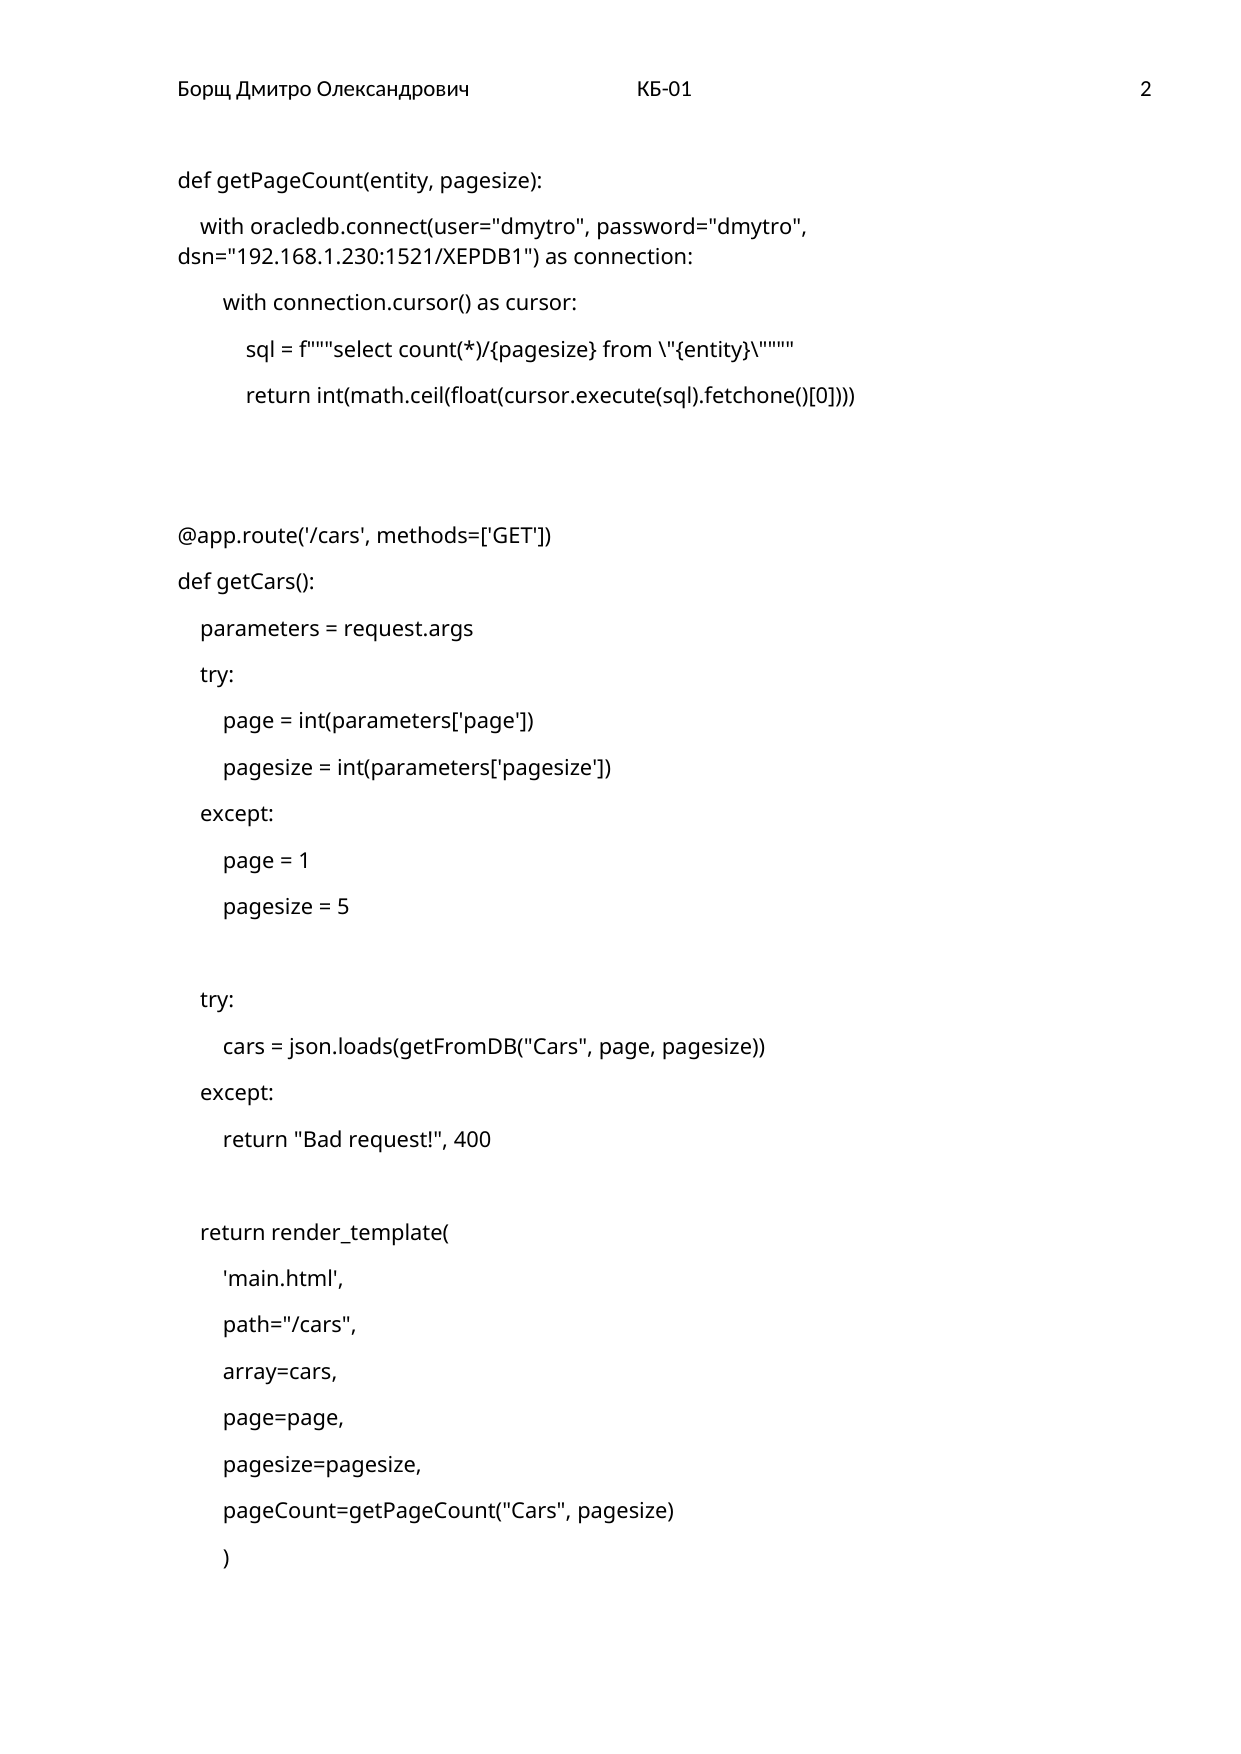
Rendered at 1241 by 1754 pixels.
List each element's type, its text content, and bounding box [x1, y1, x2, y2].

text 'main.html', [177, 1263, 1152, 1293]
text sql = f"""select count(*)/{pagesize} from \"{entity}\"""" [177, 334, 1152, 363]
text parameters = request.args [177, 612, 1152, 642]
text pagesize = 5 [177, 891, 1152, 921]
text def getPageCount(entity, pagesize): [177, 164, 1152, 194]
text pageCount=getPageCount("Cars", pagesize) [177, 1495, 1152, 1525]
text array=cars, [177, 1356, 1152, 1386]
text @app.route('/cars', methods=['GET']) [177, 519, 1152, 549]
text ) [177, 1542, 1152, 1571]
text path="/cars", [177, 1309, 1152, 1339]
text except: [177, 798, 1152, 828]
text return int(math.ceil(float(cursor.execute(sql).fetchone()[0]))) [177, 380, 1152, 410]
text try: [177, 659, 1152, 689]
text pagesize = int(parameters['pagesize']) [177, 752, 1152, 782]
text except: [177, 1077, 1152, 1107]
text return "Bad request!", 400 [177, 1123, 1152, 1153]
text page=page, [177, 1402, 1152, 1432]
text with connection.cursor() as cursor: [177, 287, 1152, 317]
text try: [177, 984, 1152, 1014]
text def getCars(): [177, 566, 1152, 596]
text return render_template( [177, 1216, 1152, 1246]
text cars = json.loads(getFromDB("Cars", page, pagesize)) [177, 1031, 1152, 1060]
text page = 1 [177, 845, 1152, 874]
text pagesize=pagesize, [177, 1449, 1152, 1478]
text with oracledb.connect(user="dmytro", password="dmytro", dsn="192.168.1.230:1521/XEPDB1") as connection: [177, 211, 1152, 271]
text page = int(parameters['page']) [177, 705, 1152, 735]
